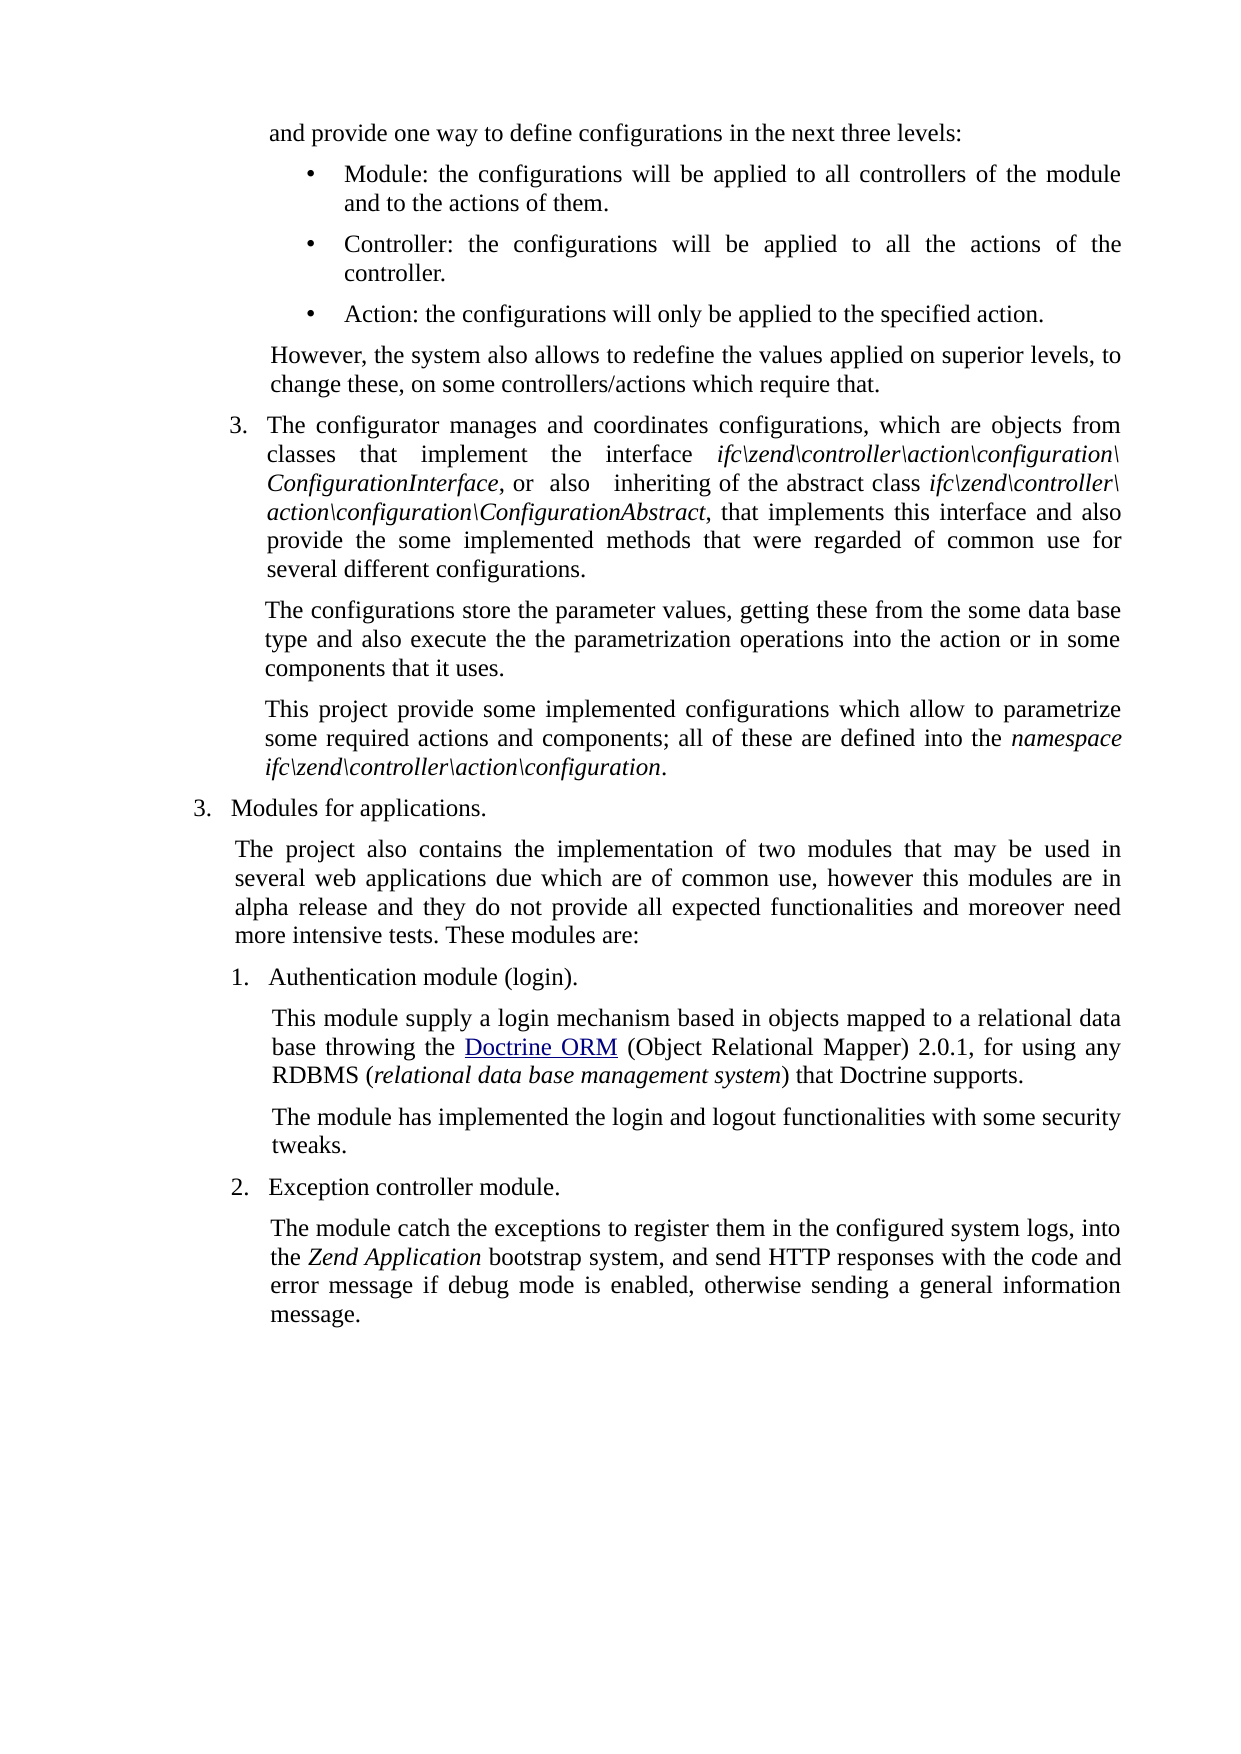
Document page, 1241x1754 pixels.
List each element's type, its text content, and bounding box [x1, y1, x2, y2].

list Modules for applications. [193, 793, 1122, 822]
list The configurator manages and coordinates configurations, which are objects from classes that implement the interface ifc\zend\controller\action\configuration\ConfigurationInterface, or also inheriting of the abstract class ifc\zend\controller\action\configuration\ConfigurationAbstract, that implements this interface and also provide the some implemented methods that were regarded of common use for several different configurations. [229, 411, 1122, 583]
text The module has implemented the login and logout functionalities with some security tweaks. [272, 1102, 1122, 1159]
text The configurations store the parameter values, getting these from the some data base type and also execute the the parametrization operations into the action or in some components that it uses. [264, 596, 1122, 682]
list Action: the configurations will only be applied to the specified action. [306, 299, 1122, 328]
list Exception controller module. [231, 1172, 1122, 1201]
text However, the system also allows to redefine the values applied on superior levels, to change these, on some controllers/actions which require that. [270, 341, 1122, 398]
text and provide one way to define configurations in the next three levels: [269, 118, 1122, 147]
text The project also contains the implementation of two modules that may be used in several web applications due which are of common use, however this modules are in alpha release and they do not provide all expected functionalities and moreover need more intensive tests. These modules are: [234, 834, 1122, 949]
text The module catch the exceptions to register them in the configured system logs, into the Zend Application bootstrap system, and send HTTP responses with the code and error message if debug mode is enabled, otherwise sending a general information message. [270, 1213, 1122, 1328]
list Controller: the configurations will be applied to all the actions of the controller. [306, 229, 1122, 287]
text This project provide some implemented configurations which allow to parametrize some required actions and components; all of these are defined into the namespace ifc\zend\controller\action\configuration. [264, 694, 1122, 781]
list Authentication module (login). [231, 962, 1122, 991]
text This module supply a login mechanism based in objects mapped to a relational data base throwing the Doctrine ORM (Object Relational Mapper) 2.0.1, for using any RDBMS (relational data base management system) that Doctrine supports. [272, 1003, 1122, 1089]
list Module: the configurations will be applied to all controllers of the module and to the actions of them. [306, 159, 1122, 217]
